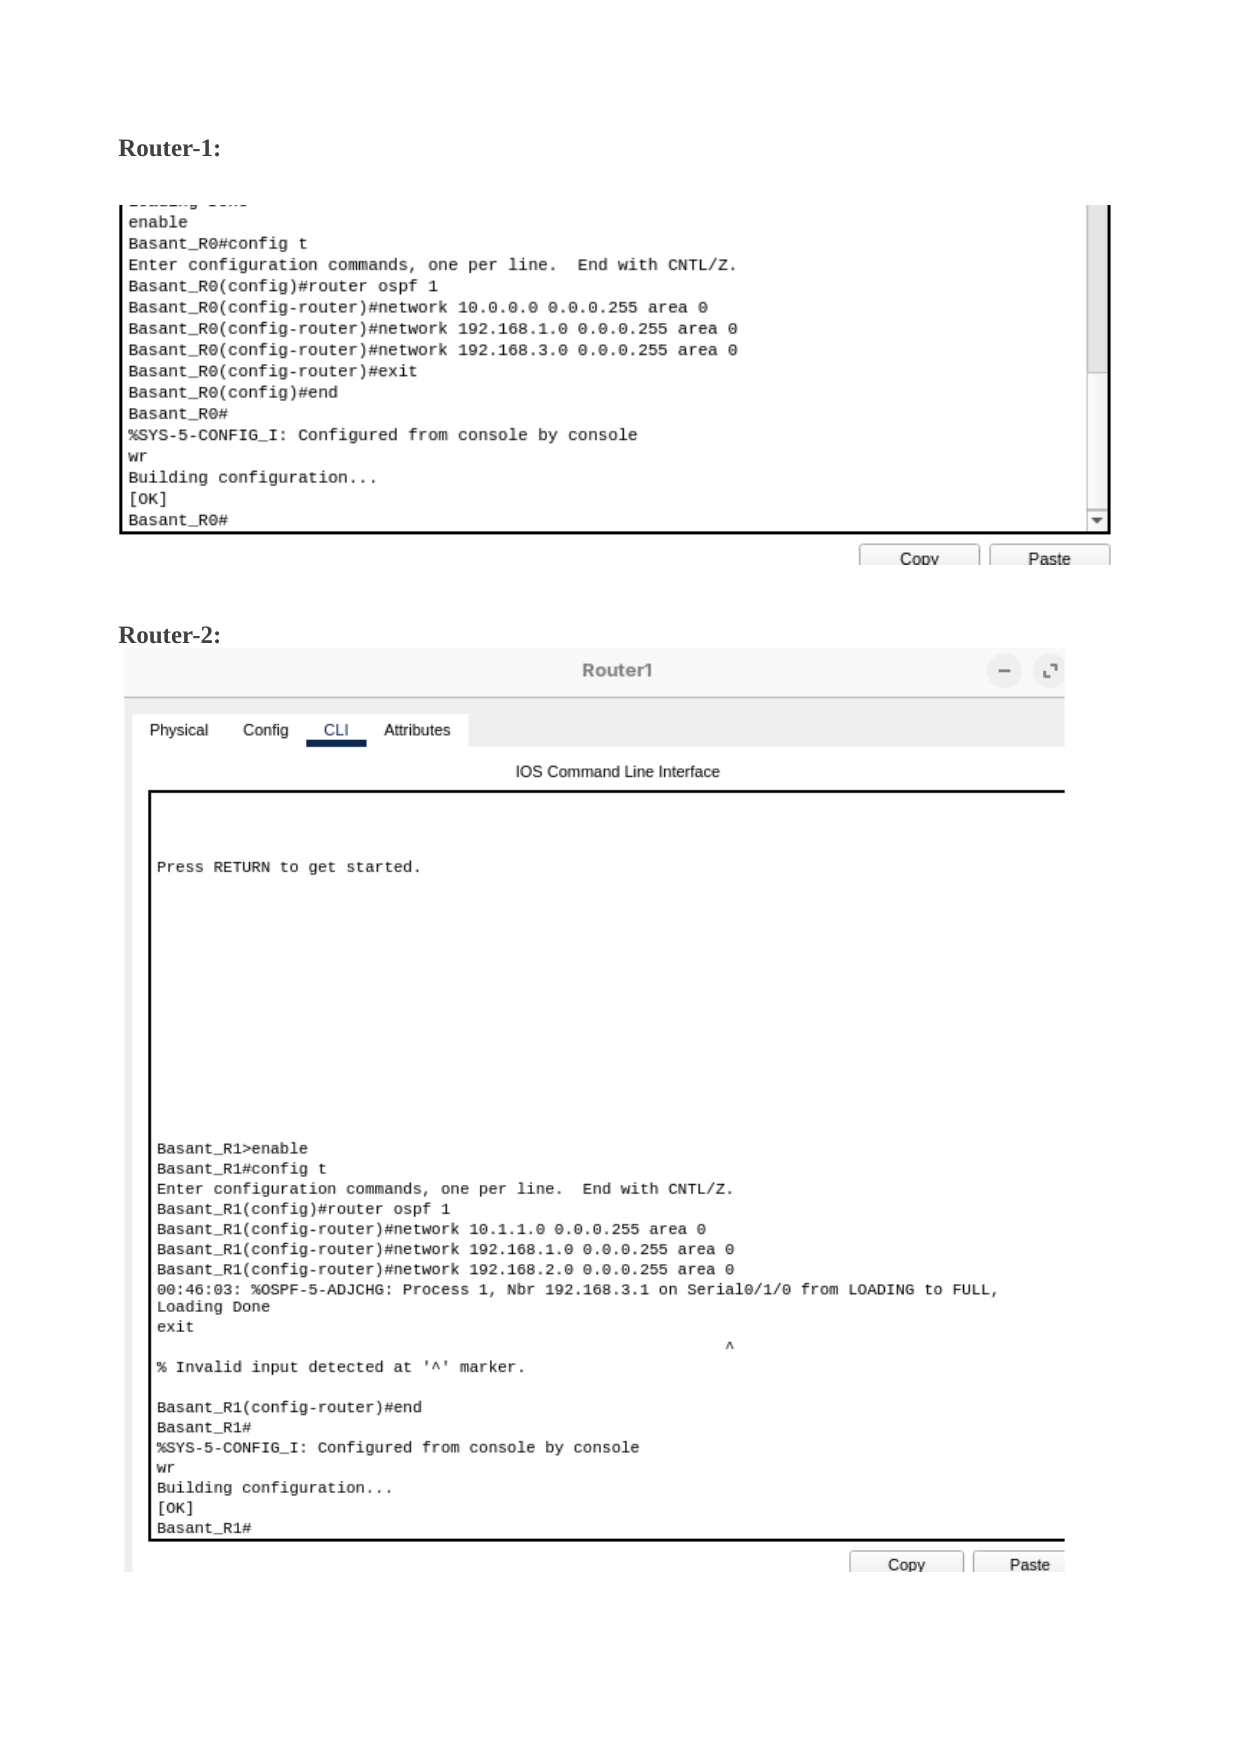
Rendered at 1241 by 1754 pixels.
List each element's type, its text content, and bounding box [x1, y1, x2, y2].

picture [124, 648, 1065, 1572]
text Router-2: [118, 605, 1122, 1577]
picture [118, 205, 1123, 565]
text Router-1: [118, 118, 1122, 205]
